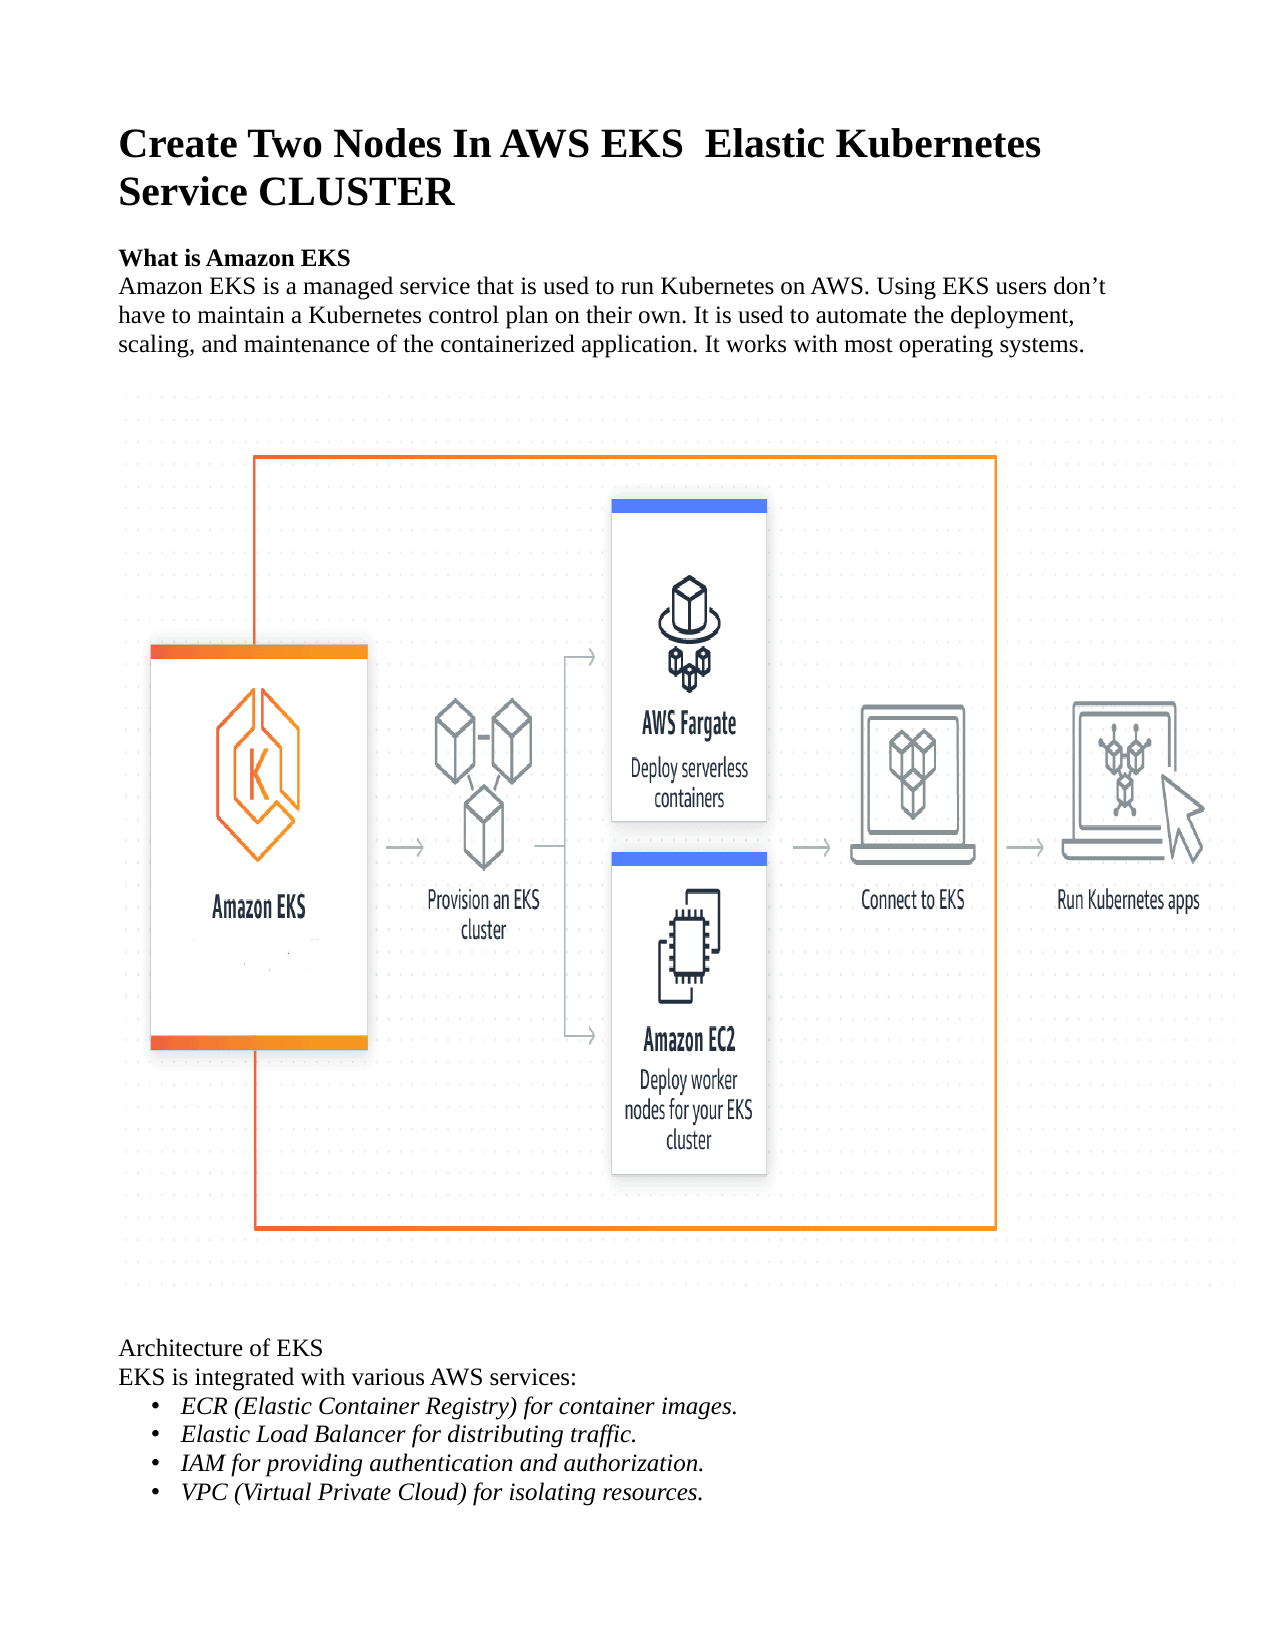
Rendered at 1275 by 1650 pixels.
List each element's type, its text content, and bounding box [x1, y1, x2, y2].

list IAM for providing authentication and authorization. [151, 1448, 1157, 1477]
text Create Two Nodes In AWS EKS Elastic Kubernetes Service CLUSTER [118, 118, 1157, 214]
text Architecture of EKS [118, 1333, 1157, 1362]
picture [118, 386, 1238, 1296]
text Amazon EKS is a managed service that is used to run Kubernetes on AWS. Using EKS users don’t have to maintain a Kubernetes control plan on their own. It is used to automate the deployment, scaling, and maintenance of the containerized application. It works with most operating systems. [118, 271, 1157, 358]
text What is Amazon EKS [118, 243, 1157, 271]
text EKS is integrated with various AWS services: [118, 1362, 1157, 1391]
list VPC (Virtual Private Cloud) for isolating resources. [151, 1477, 1157, 1506]
list Elastic Load Balancer for distributing traffic. [151, 1419, 1157, 1448]
list ECR (Elastic Container Registry) for container images. [151, 1391, 1157, 1419]
